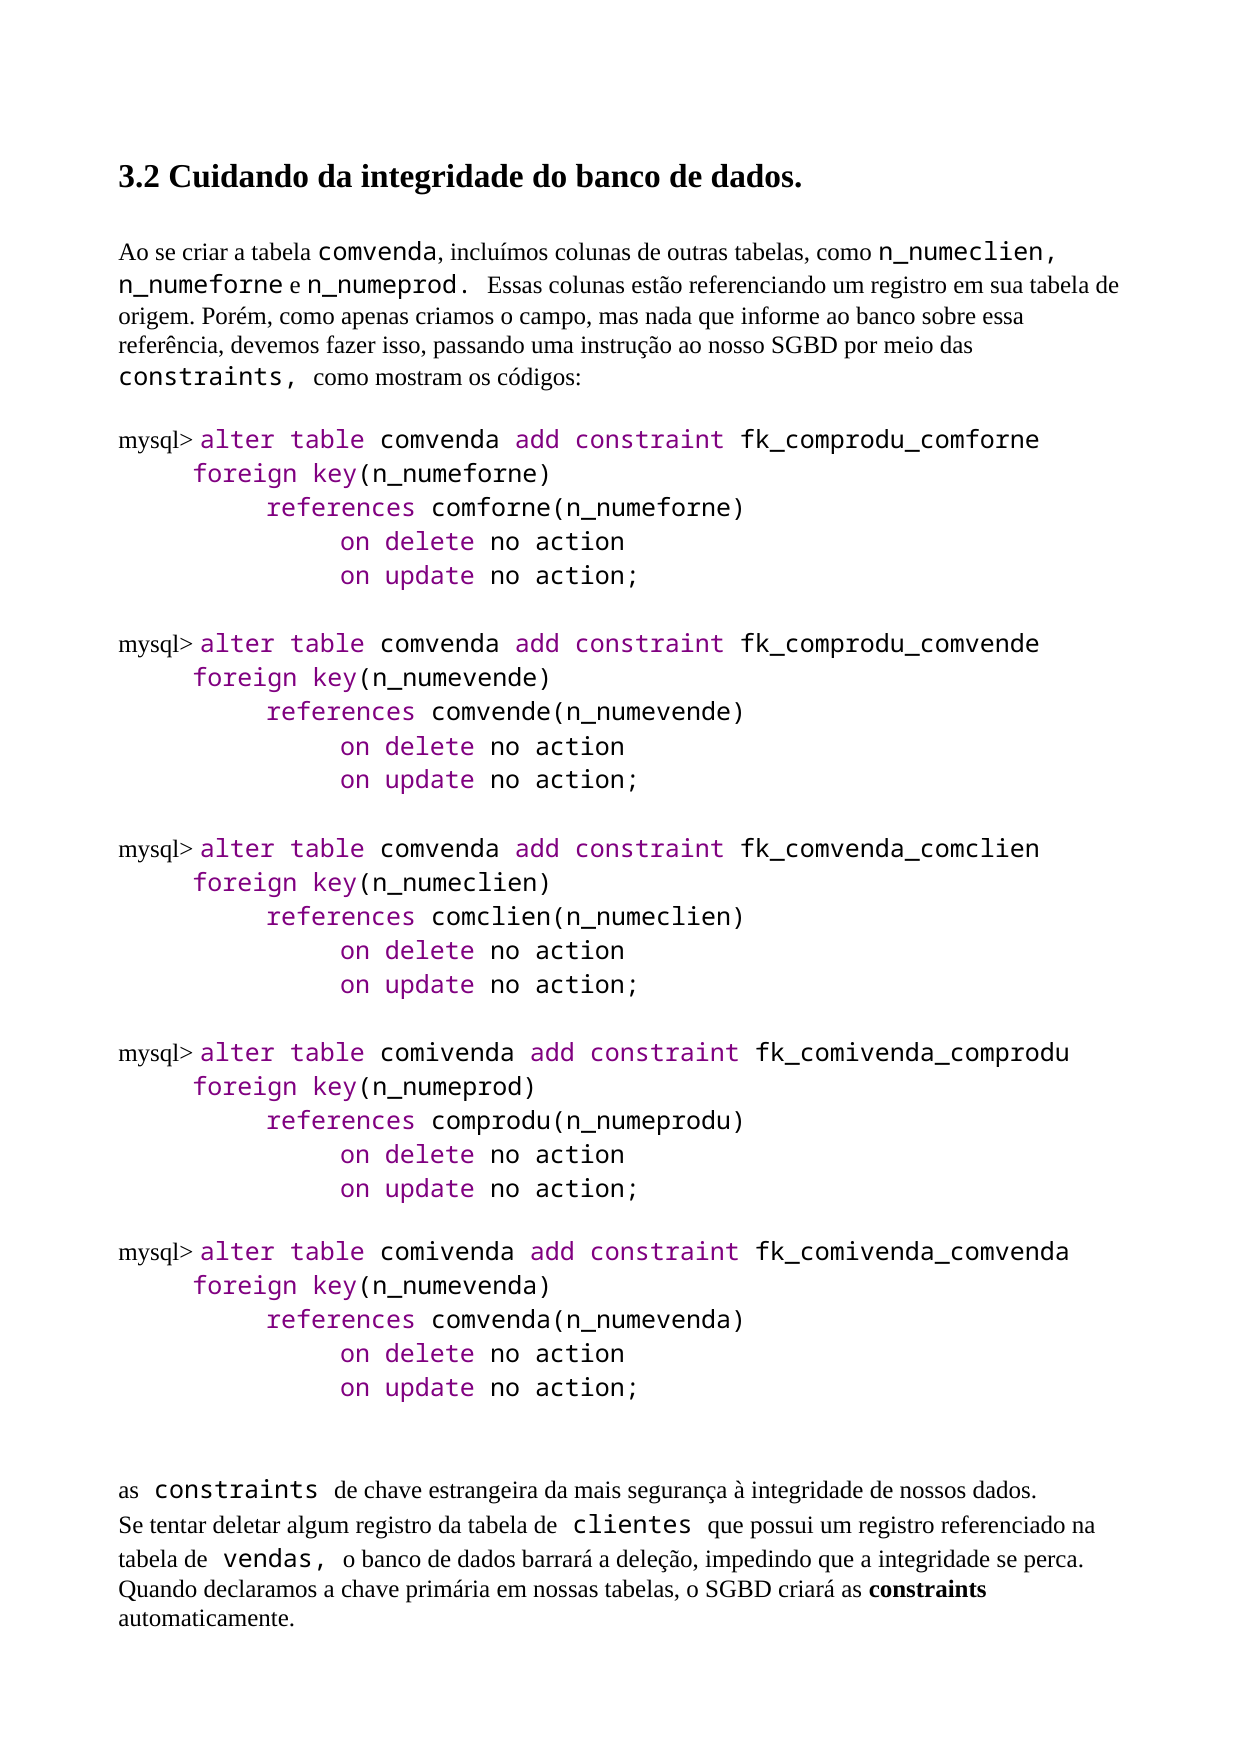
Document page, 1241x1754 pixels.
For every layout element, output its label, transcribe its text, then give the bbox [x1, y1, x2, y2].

text on update no action; [118, 558, 1122, 592]
text references comclien(n_numeclien) [118, 898, 1122, 932]
text mysql> alter table comvenda add constraint fk_comprodu_comforne [118, 422, 1122, 456]
text on update no action; [118, 967, 1122, 1001]
text Ao se criar a tabela comvenda, incluímos colunas de outras tabelas, como n_numeclien, n_numeforne e n_numeprod. Essas colunas estão referenciando um registro em sua tabela de origem. Porém, como apenas criamos o campo, mas nada que informe ao banco sobre essa referência, devemos fazer isso, passando uma instrução ao nosso SGBD por meio das constraints, como mostram os códigos: [118, 233, 1122, 393]
text foreign key(n_numeclien) [118, 864, 1122, 898]
text foreign key(n_numeprod) [118, 1069, 1122, 1103]
text references comforne(n_numeforne) [118, 490, 1122, 524]
text foreign key(n_numevenda) [118, 1268, 1122, 1302]
text mysql> alter table comivenda add constraint fk_comivenda_comvenda [118, 1234, 1122, 1268]
text on update no action; [118, 1171, 1122, 1205]
text mysql> alter table comvenda add constraint fk_comprodu_comvende [118, 626, 1122, 660]
text on update no action; [118, 1370, 1122, 1404]
text foreign key(n_numevende) [118, 660, 1122, 694]
text on delete no action [118, 1137, 1122, 1171]
text mysql> alter table comvenda add constraint fk_comvenda_comclien [118, 830, 1122, 864]
text on delete no action [118, 932, 1122, 967]
text references comvende(n_numevende) [118, 694, 1122, 728]
text on delete no action [118, 728, 1122, 762]
text mysql> alter table comivenda add constraint fk_comivenda_comprodu [118, 1035, 1122, 1069]
text 3.2 Cuidando da integridade do banco de dados. [118, 156, 1122, 195]
text references comprodu(n_numeprodu) [118, 1103, 1122, 1137]
text foreign key(n_numeforne) [118, 456, 1122, 490]
text on delete no action [118, 1336, 1122, 1370]
text on update no action; [118, 762, 1122, 796]
text on delete no action [118, 524, 1122, 558]
text references comvenda(n_numevenda) [118, 1302, 1122, 1336]
text Se tentar deletar algum registro da tabela de clientes que possui um registro referenciado na tabela de vendas, o banco de dados barrará a deleção, impedindo que a integridade se perca. [118, 1506, 1122, 1574]
text Quando declaramos a chave primária em nossas tabelas, o SGBD criará as constraints automaticamente. [118, 1574, 1122, 1632]
text as constraints de chave estrangeira da mais segurança à integridade de nossos dados. [118, 1472, 1122, 1506]
